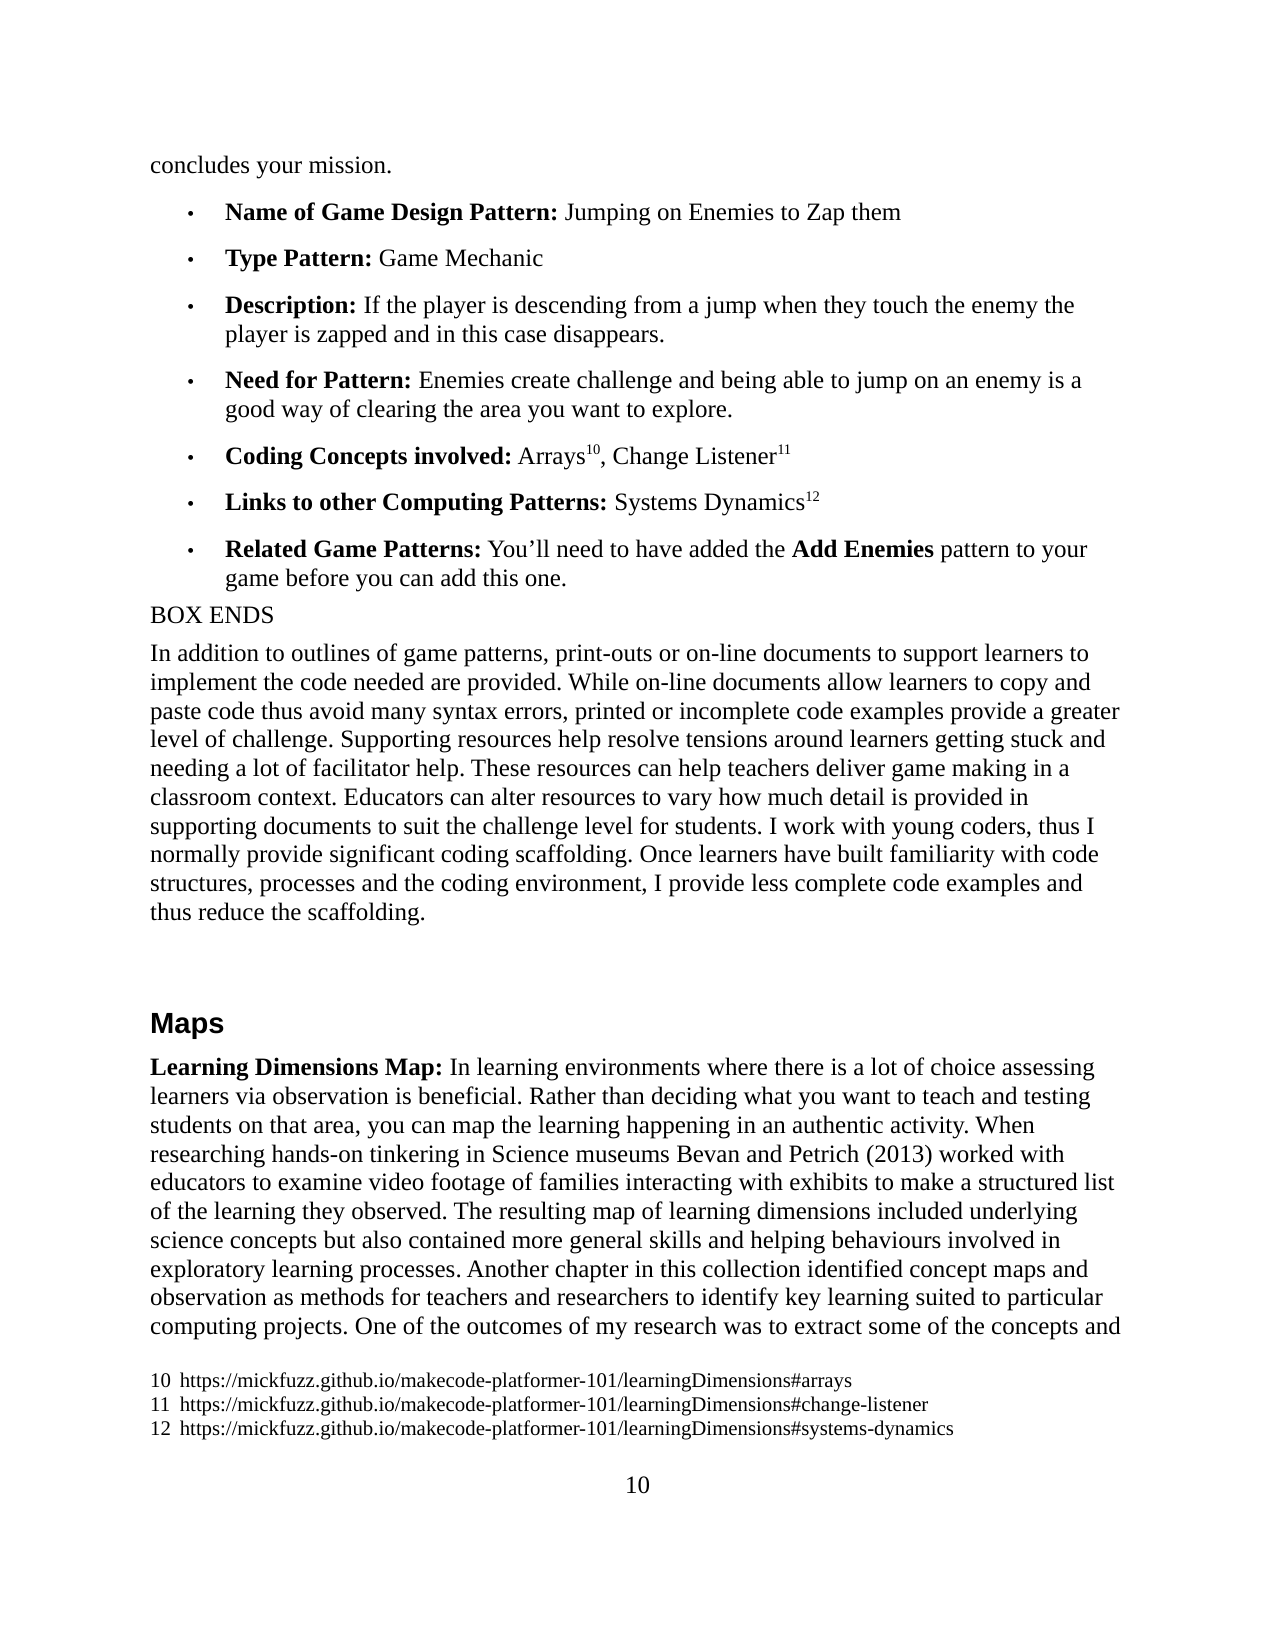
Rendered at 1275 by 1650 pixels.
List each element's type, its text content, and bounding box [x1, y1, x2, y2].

text BOX ENDS [150, 601, 1125, 629]
list Description: If the player is descending from a jump when they touch the enemy the player is zapped and in this case disappears. [187, 290, 1125, 347]
subtitle Maps [150, 1006, 1125, 1040]
list Coding Concepts involved: Arrays, Change Listener [187, 441, 1125, 469]
list https://mickfuzz.github.io/makecode-platformer-101/learningDimensions#arrays [150, 1368, 1125, 1392]
text concludes your mission. [150, 150, 1125, 179]
text Learning Dimensions Map: In learning environments where there is a lot of choice assessing learners via observation is beneficial. Rather than deciding what you want to teach and testing students on that area, you can map the learning happening in an authentic activity. When researching hands-on tinkering in Science museums Bevan and Petrich (2013) worked with educators to examine video footage of families interacting with exhibits to make a structured list of the learning they observed. The resulting map of learning dimensions included underlying science concepts but also contained more general skills and helping behaviours involved in exploratory learning processes. Another chapter in this collection identified concept maps and observation as methods for teachers and researchers to identify key learning suited to particular computing projects. One of the outcomes of my research was to extract some of the concepts and [150, 1052, 1125, 1340]
list Links to other Computing Patterns: Systems Dynamics [187, 487, 1125, 516]
list https://mickfuzz.github.io/makecode-platformer-101/learningDimensions#systems-dynamics [150, 1416, 1125, 1440]
list https://mickfuzz.github.io/makecode-platformer-101/learningDimensions#change-listener [150, 1392, 1125, 1416]
list Type Pattern: Game Mechanic [187, 243, 1125, 272]
list Name of Game Design Pattern: Jumping on Enemies to Zap them [187, 197, 1125, 225]
text In addition to outlines of game patterns, print-outs or on-line documents to support learners to implement the code needed are provided. While on-line documents allow learners to copy and paste code thus avoid many syntax errors, printed or incomplete code examples provide a greater level of challenge. Supporting resources help resolve tensions around learners getting stuck and needing a lot of facilitator help. These resources can help teachers deliver game making in a classroom context. Educators can alter resources to vary how much detail is provided in supporting documents to suit the challenge level for students. I work with young coders, thus I normally provide significant coding scaffolding. Once learners have built familiarity with code structures, processes and the coding environment, I provide less complete code examples and thus reduce the scaffolding. [150, 638, 1125, 926]
list Need for Pattern: Enemies create challenge and being able to jump on an enemy is a good way of clearing the area you want to explore. [187, 365, 1125, 423]
list Related Game Patterns: You’ll need to have added the Add Enemies pattern to your game before you can add this one. [187, 534, 1125, 592]
